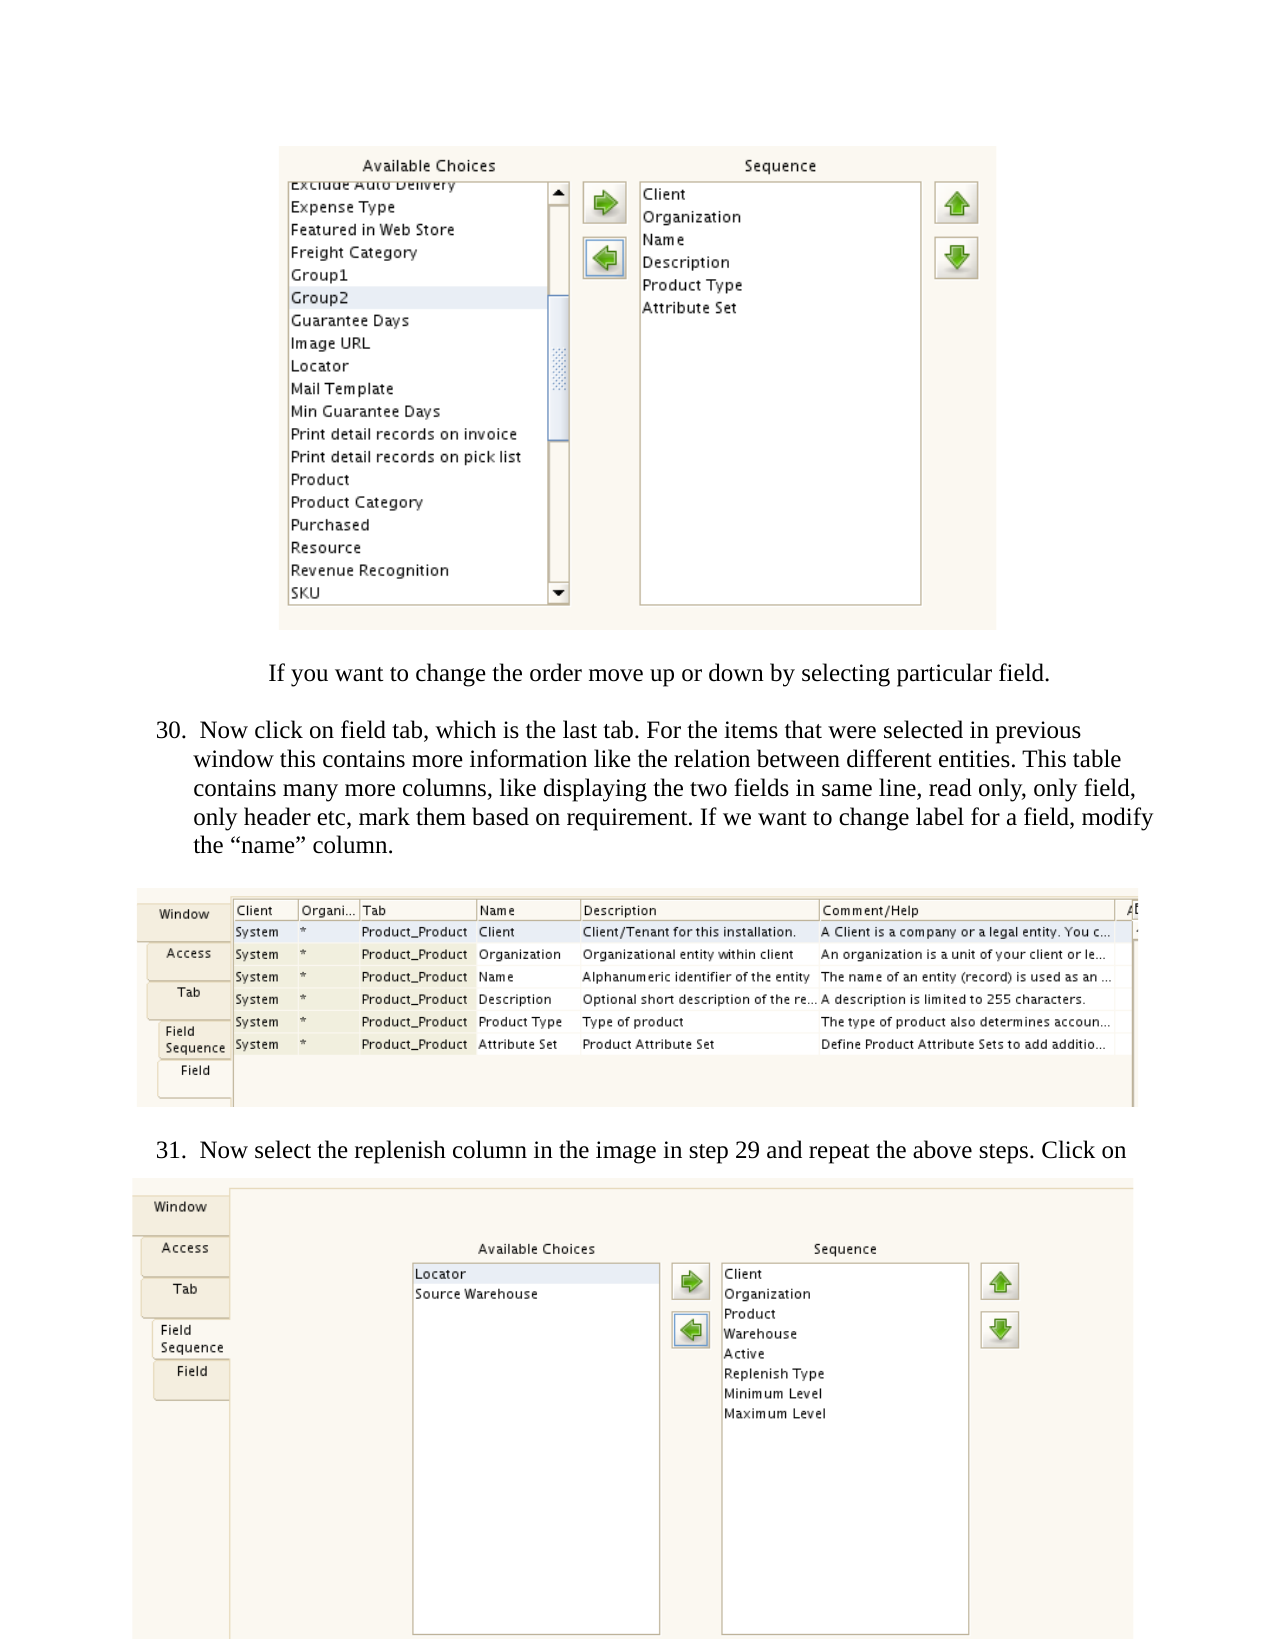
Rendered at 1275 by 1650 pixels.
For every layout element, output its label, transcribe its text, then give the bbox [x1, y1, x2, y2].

text If you want to change the order move up or down by selecting particular field. [118, 658, 1157, 687]
picture [278, 146, 997, 630]
picture [132, 1178, 1134, 1639]
list Now click on field tab, which is the last tab. For the items that were selected in previous window this contains more information like the relation between different entities. This table contains many more columns, like displaying the two fields in same line, read only, only field, only header etc, mark them based on requirement. If we want to change label for a field, modify the “name” column. [156, 716, 1157, 859]
list Now select the replenish column in the image in step 29 and repeat the above steps. Click on [156, 1135, 1157, 1164]
picture [136, 888, 1139, 1107]
